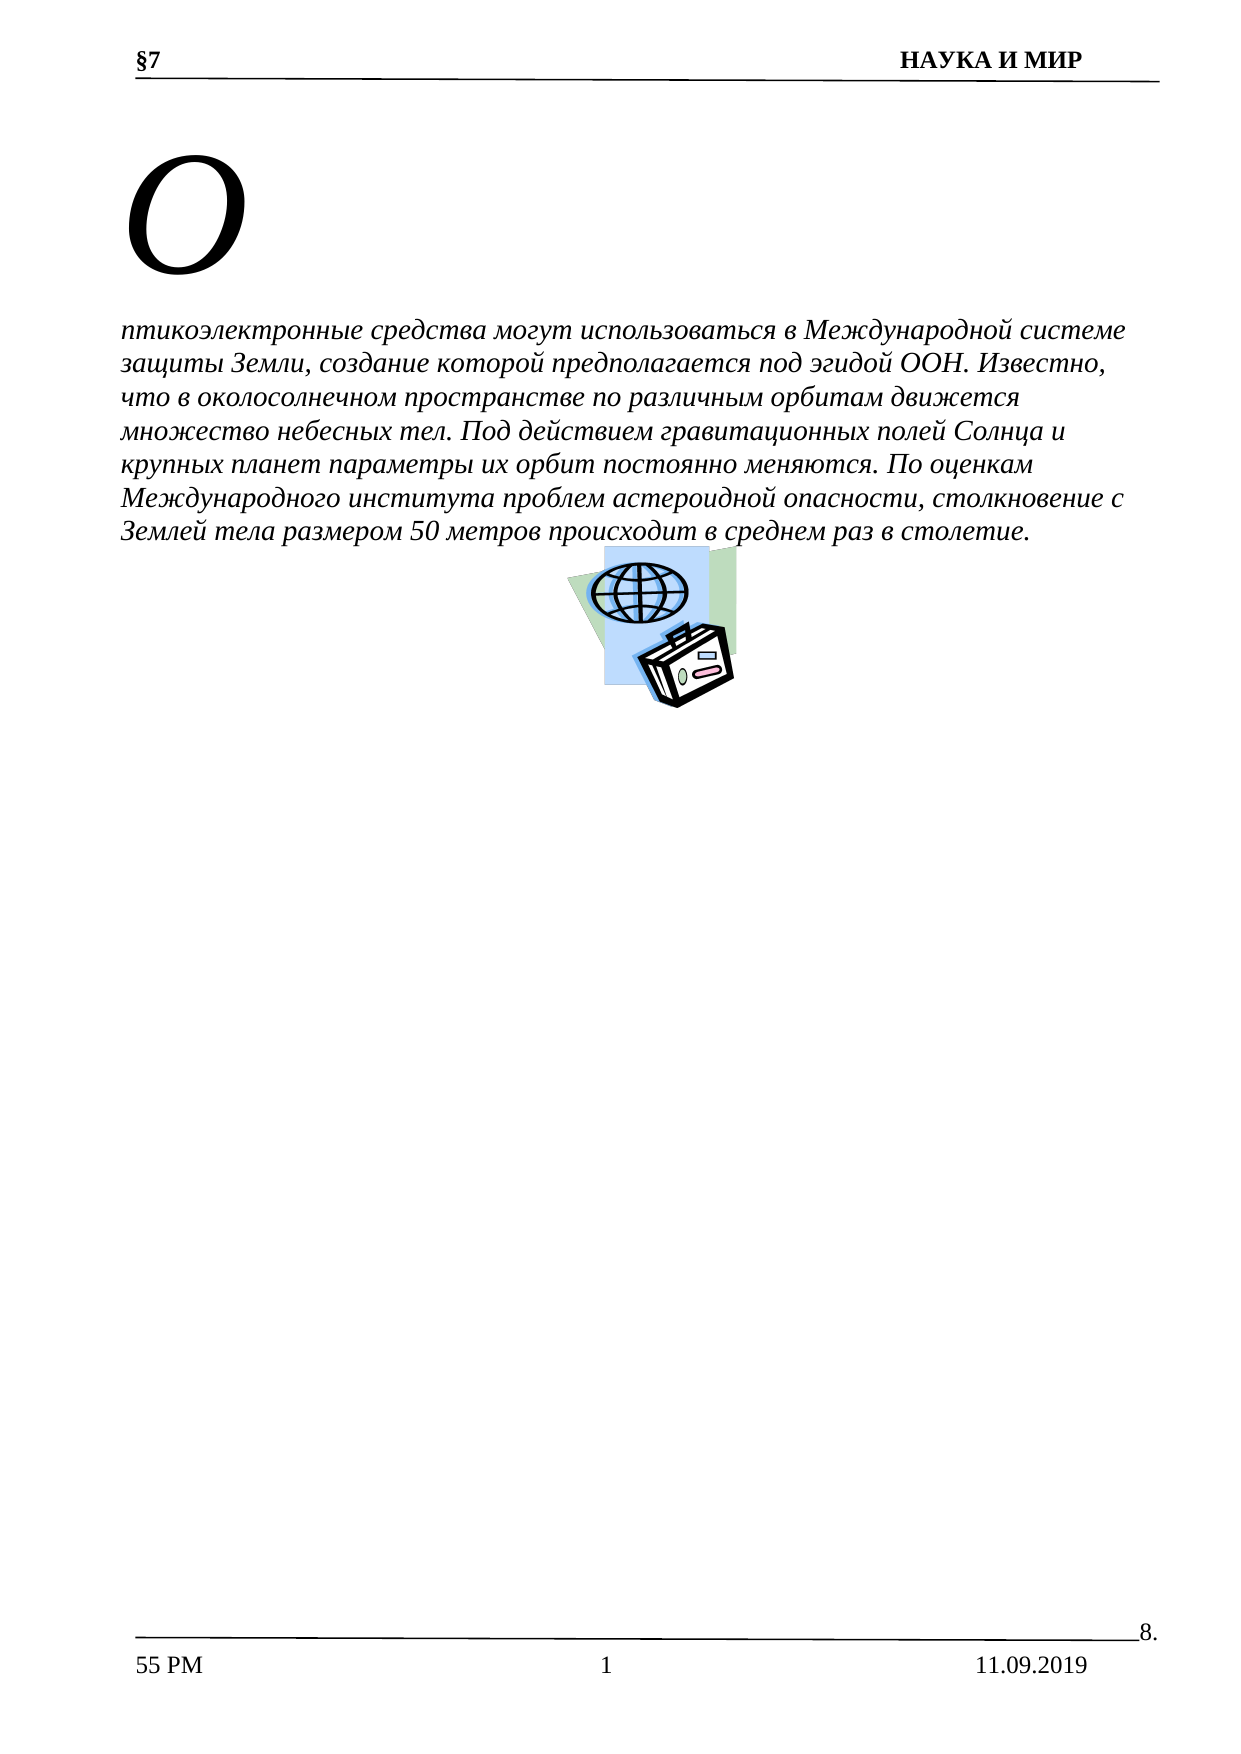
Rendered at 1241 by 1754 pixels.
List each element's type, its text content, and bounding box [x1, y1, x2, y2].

picture [567, 546, 737, 708]
text О птикоэлектронные средства могут использоваться в Международной системе защиты Земли, создание которой предполагается под эгидой ООН. Известно, что в околосолнечном пространстве по различным орбитам движется множество небесных тел. Под действием гравитационных полей Солнца и крупных планет параметры их орбит постоянно меняются. По оценкам Международного института проблем астероидной опасности, столкновение с Землей тела размером 50 метров происходит в среднем раз в столетие. [121, 107, 1153, 547]
